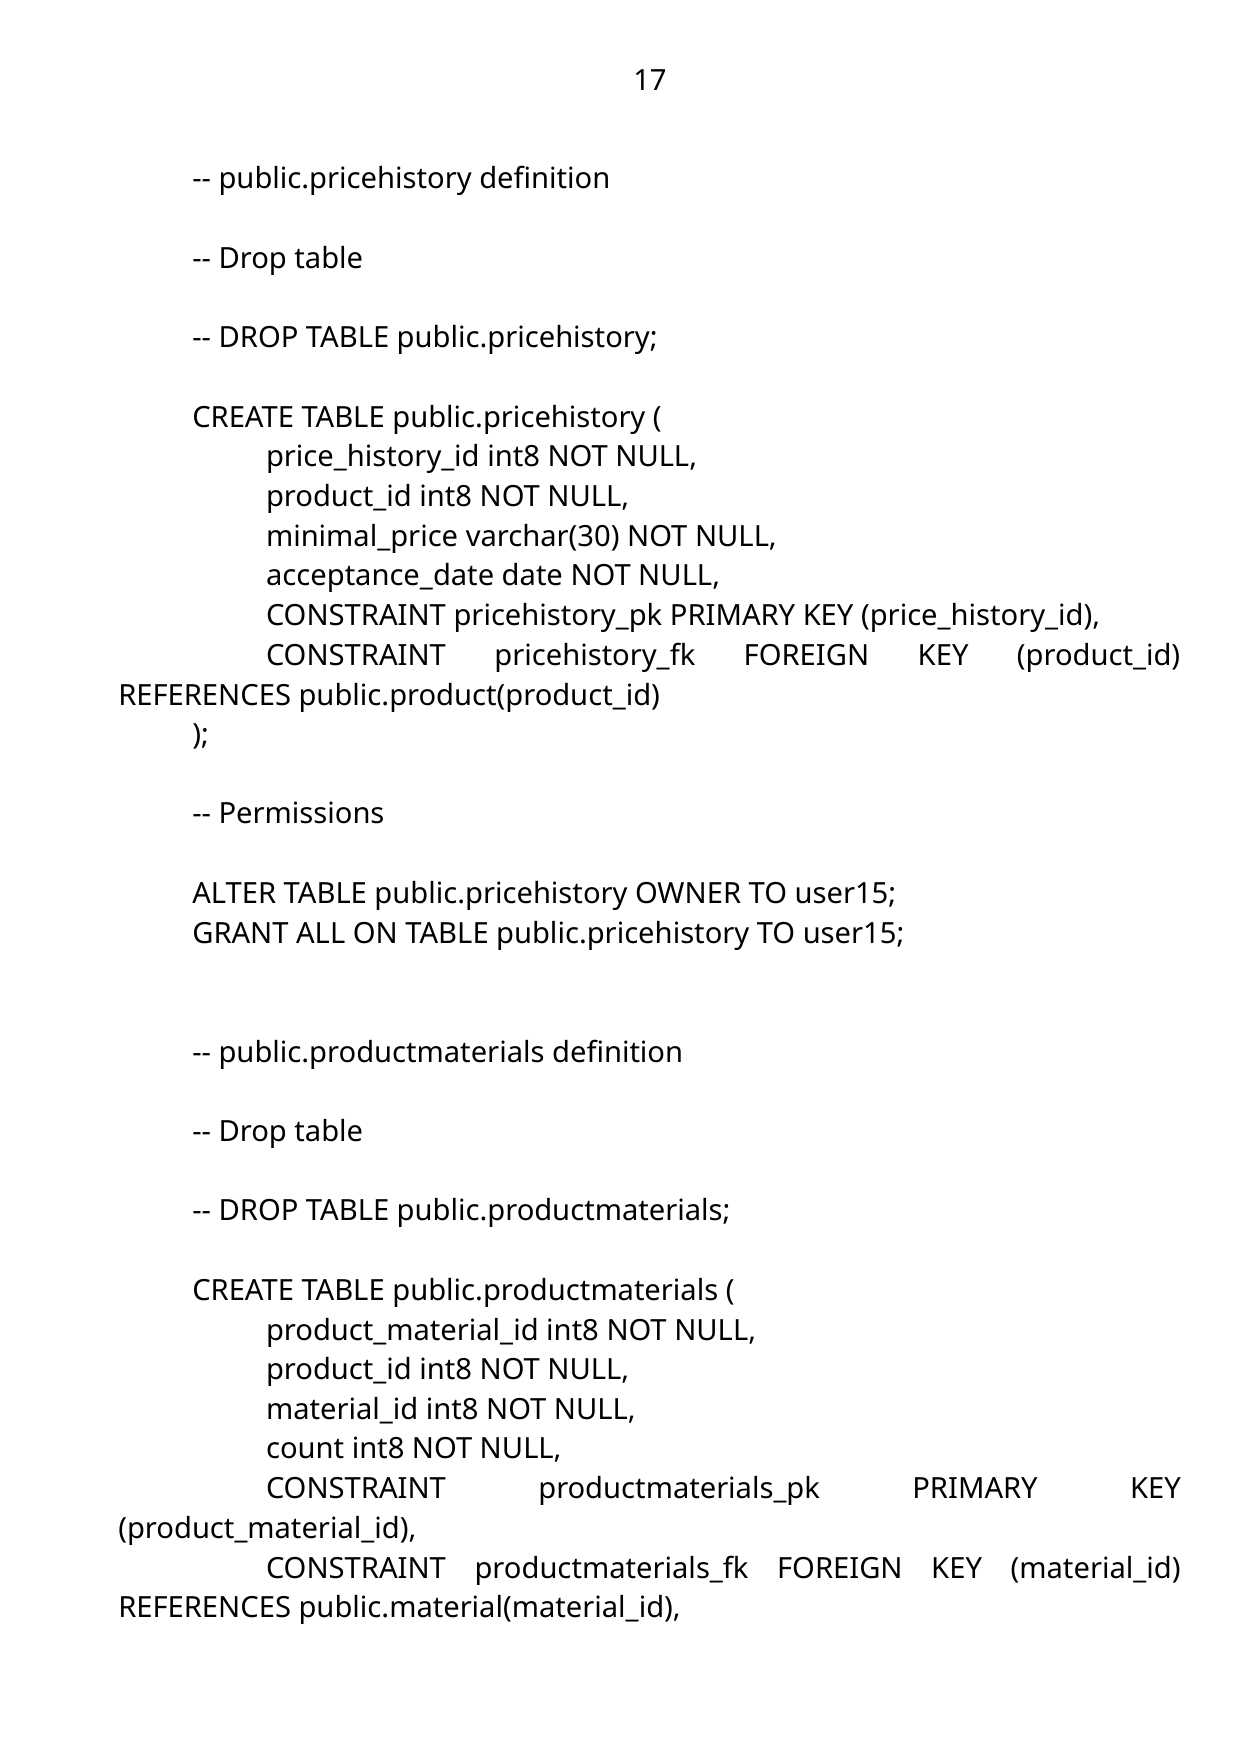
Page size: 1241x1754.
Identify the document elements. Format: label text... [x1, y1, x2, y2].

text -- public.pricehistory definition [118, 158, 1181, 197]
text ALTER TABLE public.pricehistory OWNER TO user15; [118, 872, 1181, 912]
text CONSTRAINT productmaterials_pk PRIMARY KEY (product_material_id), [118, 1467, 1181, 1547]
text CREATE TABLE public.pricehistory ( [118, 396, 1181, 436]
text acceptance_date date NOT NULL, [118, 555, 1181, 594]
text GRANT ALL ON TABLE public.pricehistory TO user15; [118, 912, 1181, 952]
text -- DROP TABLE public.pricehistory; [118, 317, 1181, 356]
text -- DROP TABLE public.productmaterials; [118, 1190, 1181, 1229]
text -- Drop table [118, 1110, 1181, 1150]
text CONSTRAINT pricehistory_pk PRIMARY KEY (price_history_id), [118, 594, 1181, 634]
text material_id int8 NOT NULL, [118, 1388, 1181, 1428]
text CONSTRAINT pricehistory_fk FOREIGN KEY (product_id) REFERENCES public.product(product_id) [118, 634, 1181, 713]
text -- public.productmaterials definition [118, 1031, 1181, 1071]
text price_history_id int8 NOT NULL, [118, 436, 1181, 475]
text product_material_id int8 NOT NULL, [118, 1309, 1181, 1348]
text -- Permissions [118, 793, 1181, 832]
text CONSTRAINT productmaterials_fk FOREIGN KEY (material_id) REFERENCES public.material(material_id), [118, 1547, 1181, 1626]
text count int8 NOT NULL, [118, 1428, 1181, 1467]
text CREATE TABLE public.productmaterials ( [118, 1269, 1181, 1309]
text product_id int8 NOT NULL, [118, 1348, 1181, 1388]
text -- Drop table [118, 237, 1181, 277]
text minimal_price varchar(30) NOT NULL, [118, 515, 1181, 555]
text ); [118, 713, 1181, 753]
text product_id int8 NOT NULL, [118, 475, 1181, 515]
